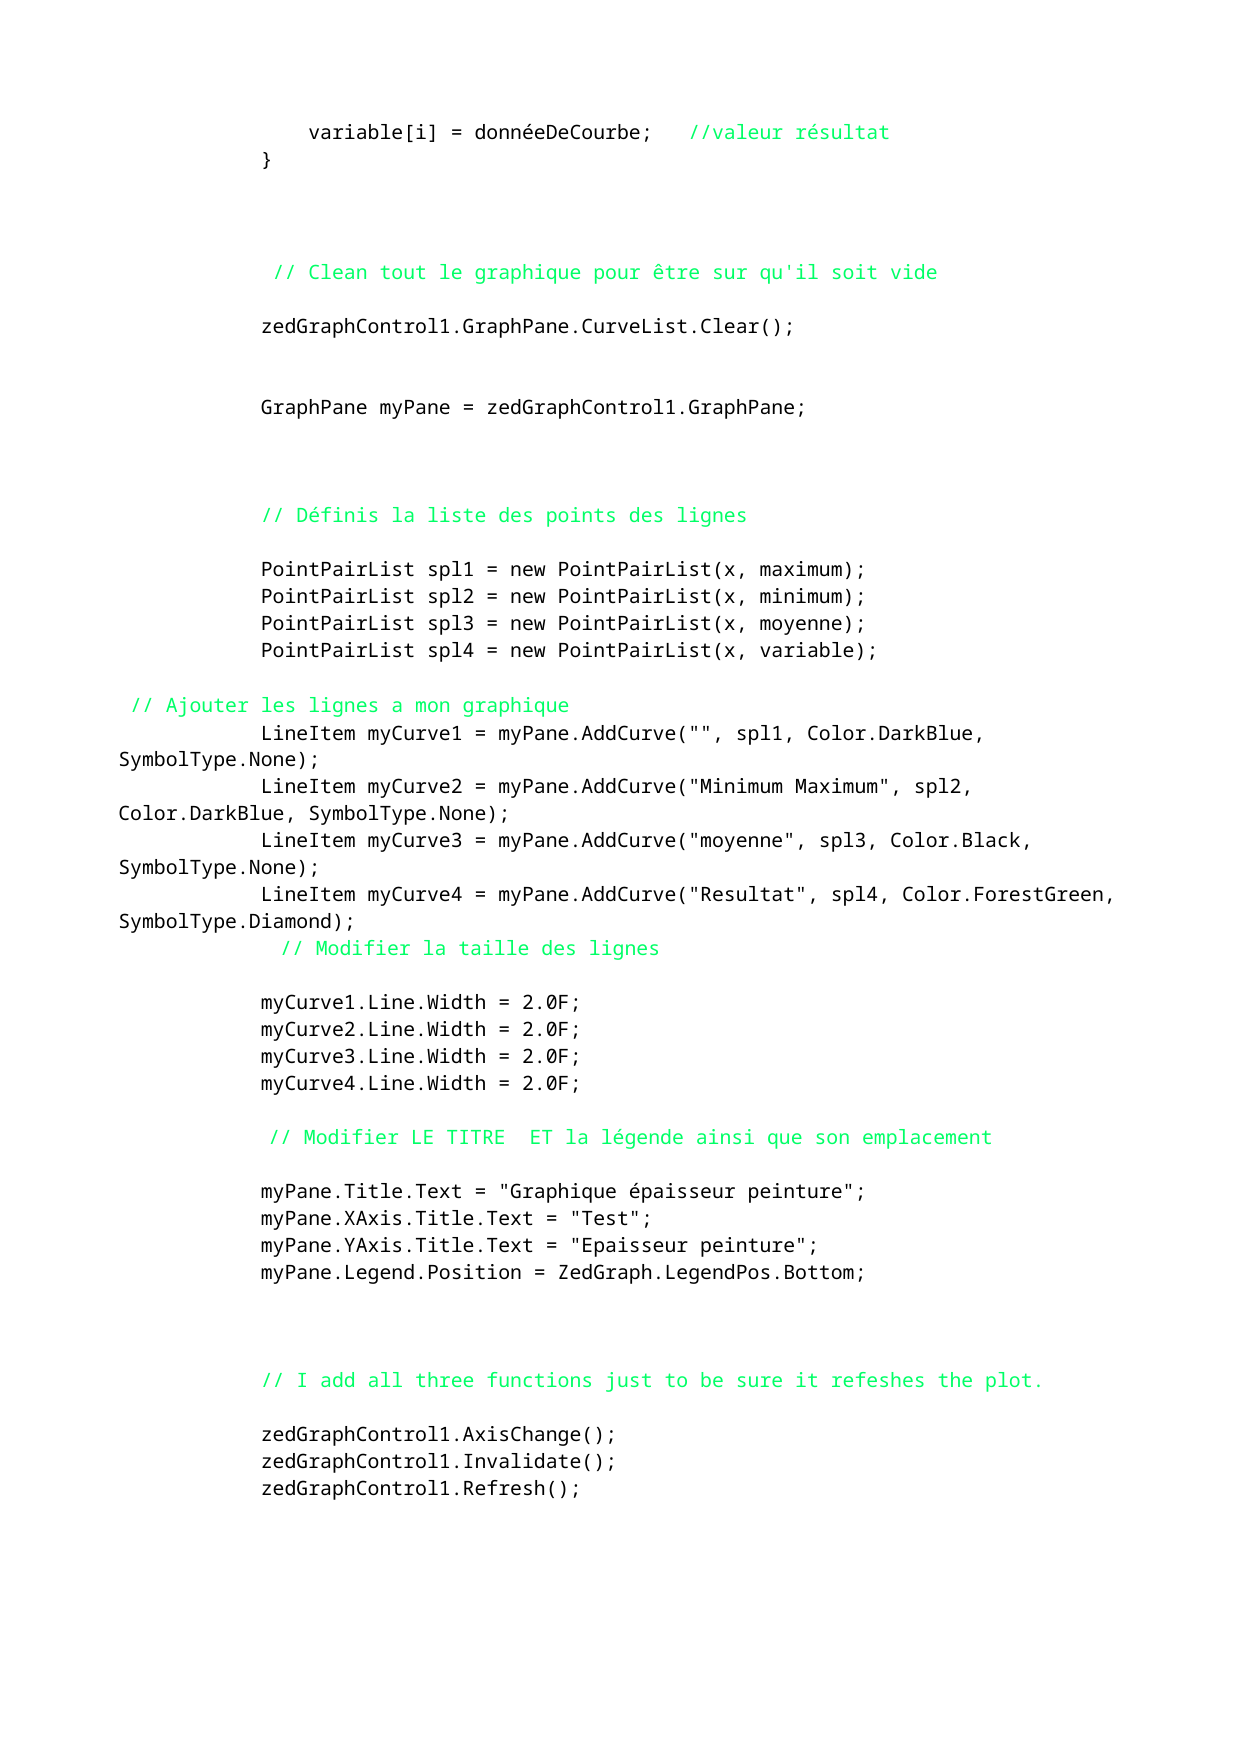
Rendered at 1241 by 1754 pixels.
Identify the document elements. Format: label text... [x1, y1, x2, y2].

text myPane.XAxis.Title.Text = "Test"; [118, 1204, 1122, 1231]
text // Modifier LE TITRE ET la légende ainsi que son emplacement [118, 1123, 1122, 1150]
text myCurve3.Line.Width = 2.0F; [118, 1042, 1122, 1069]
text LineItem myCurve4 = myPane.AddCurve("Resultat", spl4, Color.ForestGreen, SymbolType.Diamond); [118, 881, 1122, 934]
text LineItem myCurve3 = myPane.AddCurve("moyenne", spl3, Color.Black, SymbolType.None); [118, 827, 1122, 881]
text LineItem myCurve1 = myPane.AddCurve("", spl1, Color.DarkBlue, SymbolType.None); [118, 719, 1122, 773]
text // I add all three functions just to be sure it refeshes the plot. [118, 1366, 1122, 1393]
text zedGraphControl1.Invalidate(); [118, 1447, 1122, 1474]
text GraphPane myPane = zedGraphControl1.GraphPane; [118, 393, 1122, 420]
text myPane.Legend.Position = ZedGraph.LegendPos.Bottom; [118, 1258, 1122, 1285]
text // Clean tout le graphique pour être sur qu'il soit vide [118, 258, 1122, 285]
text // Définis la liste des points des lignes [118, 501, 1122, 528]
text zedGraphControl1.Refresh(); [118, 1474, 1122, 1501]
text PointPairList spl2 = new PointPairList(x, minimum); [118, 582, 1122, 609]
text myCurve4.Line.Width = 2.0F; [118, 1069, 1122, 1096]
text PointPairList spl3 = new PointPairList(x, moyenne); [118, 609, 1122, 636]
text zedGraphControl1.AxisChange(); [118, 1420, 1122, 1447]
text myPane.Title.Text = "Graphique épaisseur peinture"; [118, 1177, 1122, 1204]
text PointPairList spl1 = new PointPairList(x, maximum); [118, 555, 1122, 582]
text zedGraphControl1.GraphPane.CurveList.Clear(); [118, 312, 1122, 339]
text // Modifier la taille des lignes [118, 934, 1122, 962]
text // Ajouter les lignes a mon graphique [118, 692, 1122, 719]
text } [118, 145, 1122, 172]
text myCurve1.Line.Width = 2.0F; [118, 988, 1122, 1016]
text variable[i] = donnéeDeCourbe; //valeur résultat [118, 118, 1122, 145]
text myCurve2.Line.Width = 2.0F; [118, 1016, 1122, 1042]
text LineItem myCurve2 = myPane.AddCurve("Minimum Maximum", spl2, Color.DarkBlue, SymbolType.None); [118, 773, 1122, 827]
text myPane.YAxis.Title.Text = "Epaisseur peinture"; [118, 1231, 1122, 1258]
text PointPairList spl4 = new PointPairList(x, variable); [118, 636, 1122, 663]
